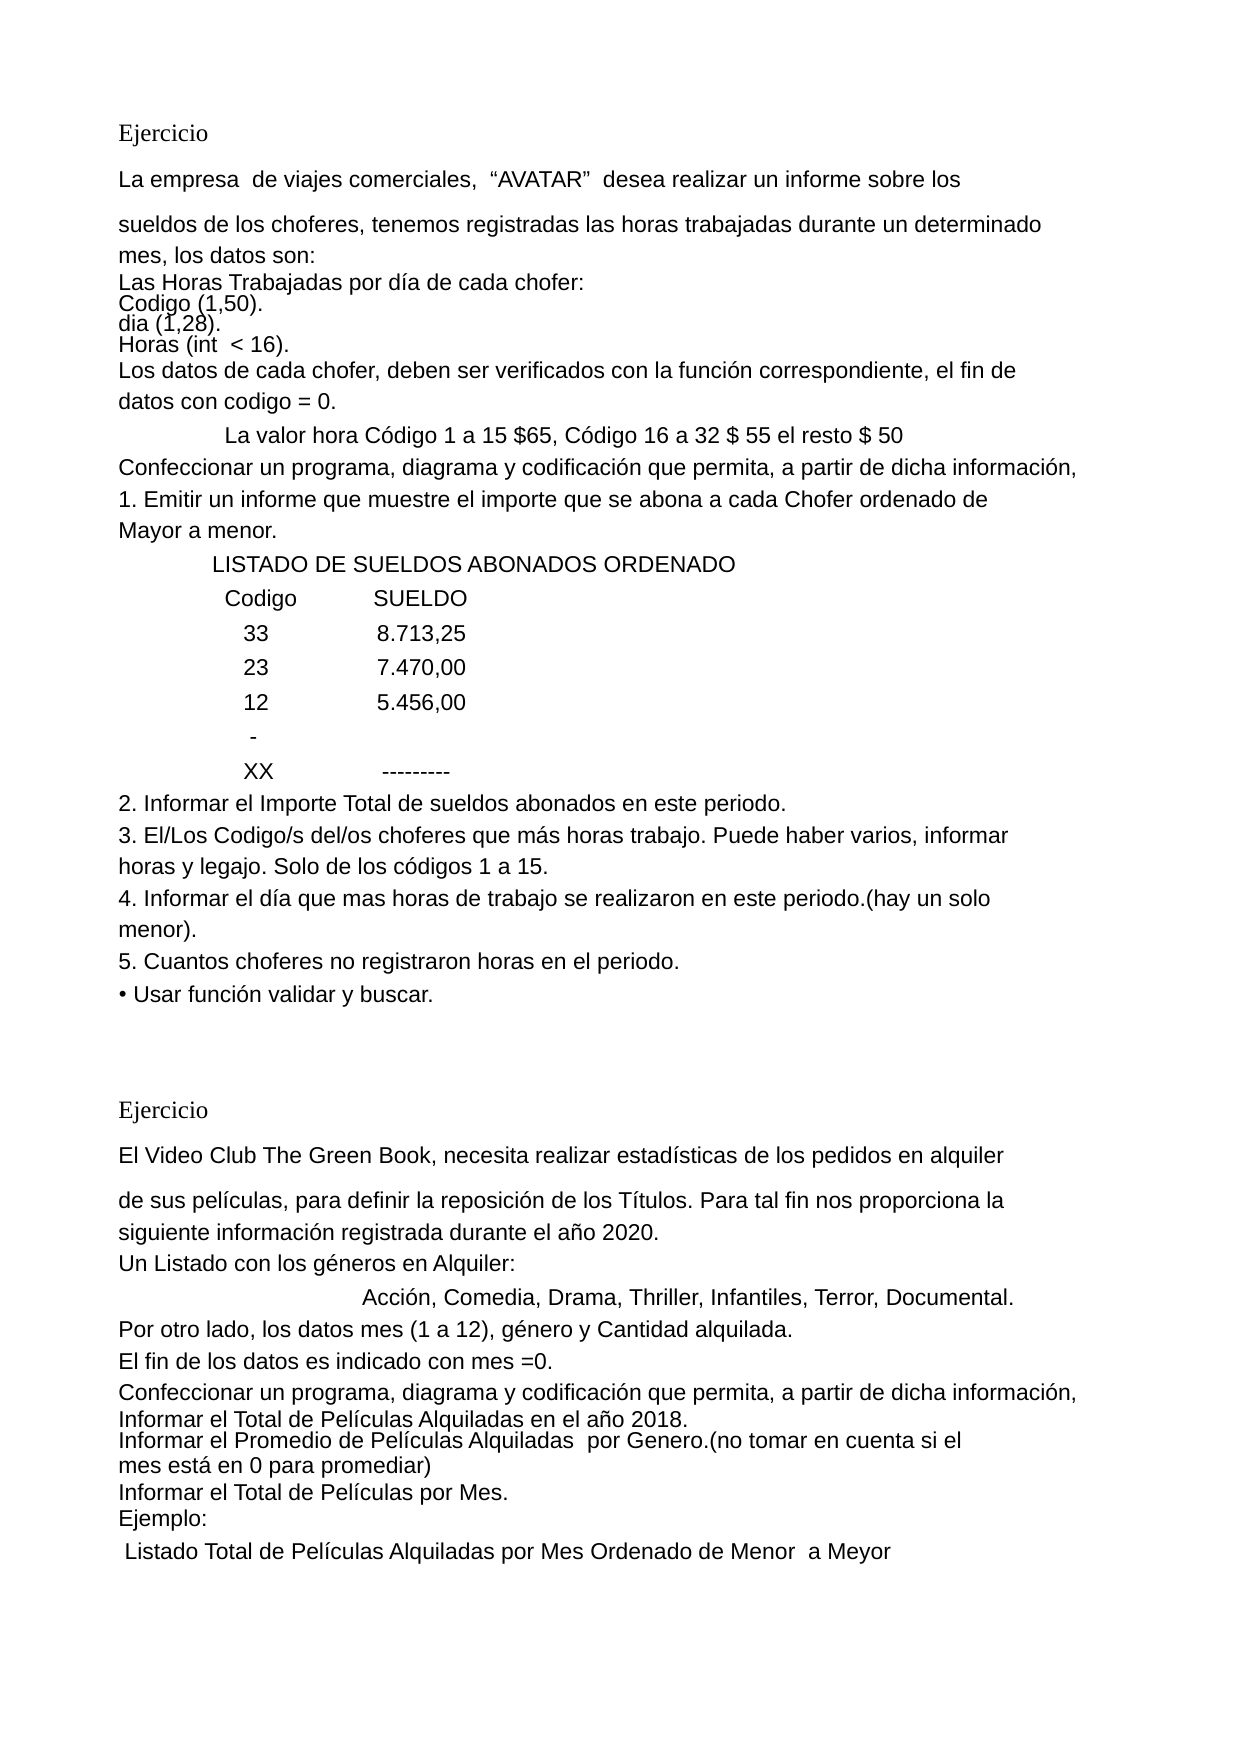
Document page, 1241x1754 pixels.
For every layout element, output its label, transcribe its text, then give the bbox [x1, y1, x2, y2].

text Codigo (1,50). [118, 294, 202, 315]
text Codigo SUELDO [118, 583, 1122, 612]
text 1. Emitir un informe que muestre el importe que se abona a cada Chofer ordenado de [118, 486, 1122, 512]
text datos con codigo = 0. [118, 388, 1122, 414]
text Horas (int < 16). [118, 336, 190, 357]
text Horas (int < 16). [188, 336, 279, 357]
text Informar el Promedio de Películas Alquiladas por Genero.(no tomar en cuenta si el [712, 1432, 1122, 1452]
text dia (1,28). [118, 315, 160, 336]
text 4. Informar el día que mas horas de trabajo se realizaron en este periodo.(hay un solo [118, 885, 1122, 911]
text - [118, 721, 1122, 750]
text Ejercicio [118, 1095, 1122, 1123]
text Confeccionar un programa, diagrama y codificación que permita, a partir de dicha información, [118, 1379, 1122, 1406]
text Codigo (1,50). [251, 294, 1122, 315]
text Codigo (1,50). [200, 294, 253, 315]
text 3. El/Los Codigo/s del/os choferes que más horas trabajo. Puede haber varios, informar [118, 822, 1122, 848]
text siguiente información registrada durante el año 2020. [118, 1219, 1122, 1245]
text • Usar función validar y buscar. [118, 979, 1122, 1008]
text menor). [118, 916, 1122, 943]
text Confeccionar un programa, diagrama y codificación que permita, a partir de dicha información, [118, 454, 1122, 481]
text Horas (int < 16). [277, 336, 1122, 357]
text sueldos de los choferes, tenemos registradas las horas trabajadas durante un determinado [118, 211, 1122, 237]
text Informar el Promedio de Películas Alquiladas por Genero.(no tomar en cuenta si el [118, 1432, 714, 1452]
text Informar el Total de Películas Alquiladas en el año 2018. [118, 1411, 1122, 1432]
text La empresa de viajes comerciales, “AVATAR” desea realizar un informe sobre los [118, 166, 1122, 192]
text de sus películas, para definir la reposición de los Títulos. Para tal fin nos proporciona la [118, 1187, 1122, 1213]
text 23 7.470,00 [118, 652, 1122, 681]
text LISTADO DE SUELDOS ABONADOS ORDENADO [118, 549, 1122, 578]
text horas y legajo. Solo de los códigos 1 a 15. [118, 853, 1122, 880]
text La valor hora Código 1 a 15 $65, Código 16 a 32 $ 55 el resto $ 50 [118, 420, 1122, 448]
text Ejemplo: [118, 1505, 1122, 1531]
text El Video Club The Green Book, necesita realizar estadísticas de los pedidos en alquiler [118, 1142, 1122, 1169]
text Acción, Comedia, Drama, Thriller, Infantiles, Terror, Documental. [118, 1282, 1122, 1311]
text 2. Informar el Importe Total de sueldos abonados en este periodo. [118, 790, 1122, 817]
text Ejercicio [118, 118, 1122, 147]
text Mayor a menor. [118, 517, 1122, 544]
text Informar el Total de Películas por Mes. [118, 1484, 1122, 1505]
text Por otro lado, los datos mes (1 a 12), género y Cantidad alquilada. [118, 1316, 1122, 1343]
text Los datos de cada chofer, deben ser verificados con la función correspondiente, el fin de [118, 357, 1122, 383]
text Las Horas Trabajadas por día de cada chofer: [118, 274, 1122, 294]
text dia (1,28). [209, 315, 1122, 336]
text El fin de los datos es indicado con mes =0. [118, 1348, 1122, 1374]
text Un Listado con los géneros en Alquiler: [118, 1250, 1122, 1277]
text dia (1,28). [158, 315, 211, 336]
text 12 5.456,00 [118, 687, 1122, 716]
text XX --------- [118, 756, 1122, 784]
text 33 8.713,25 [118, 618, 1122, 647]
text mes, los datos son: [118, 242, 1122, 268]
text mes está en 0 para promediar) [118, 1452, 1122, 1479]
text Listado Total de Películas Alquiladas por Mes Ordenado de Menor a Meyor [118, 1536, 1122, 1565]
text 5. Cuantos choferes no registraron horas en el periodo. [118, 948, 1122, 974]
